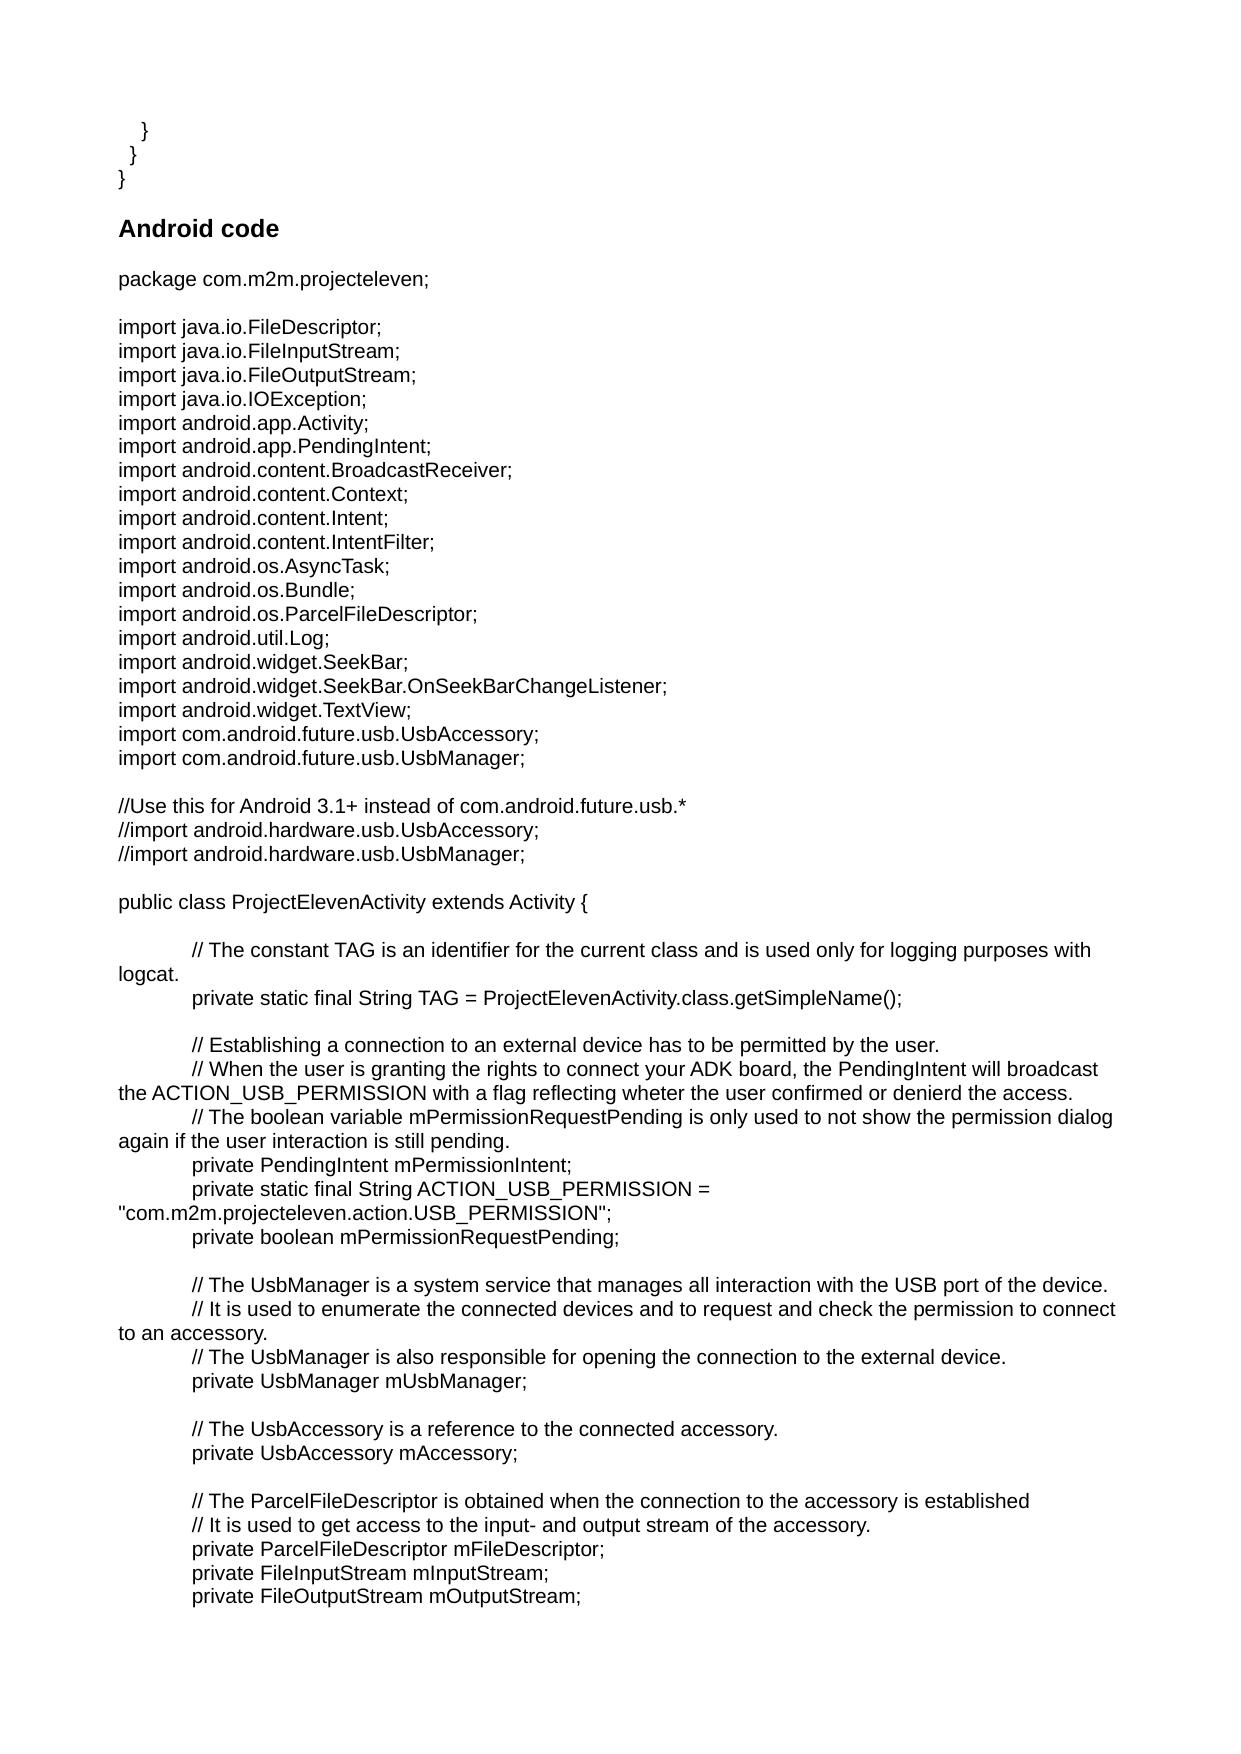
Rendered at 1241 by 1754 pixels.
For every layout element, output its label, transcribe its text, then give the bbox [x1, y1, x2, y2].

text import android.os.ParcelFileDescriptor; [118, 602, 1122, 626]
text private boolean mPermissionRequestPending; [118, 1225, 1122, 1249]
text private PendingIntent mPermissionIntent; [118, 1153, 1122, 1177]
text // It is used to get access to the input- and output stream of the accessory. [118, 1512, 1122, 1536]
text import android.widget.SeekBar.OnSeekBarChangeListener; [118, 674, 1122, 698]
text import android.os.AsyncTask; [118, 554, 1122, 578]
text // The UsbAccessory is a reference to the connected accessory. [118, 1417, 1122, 1441]
text import android.content.IntentFilter; [118, 530, 1122, 554]
text //import android.hardware.usb.UsbAccessory; [118, 818, 1122, 842]
text import java.io.FileOutputStream; [118, 362, 1122, 386]
text } [118, 142, 1122, 166]
text } [118, 118, 1122, 142]
text import java.io.FileDescriptor; [118, 314, 1122, 338]
text // The UsbManager is a system service that manages all interaction with the USB port of the device. [118, 1273, 1122, 1297]
text import android.content.Intent; [118, 506, 1122, 530]
text import com.android.future.usb.UsbAccessory; [118, 722, 1122, 746]
text import android.os.Bundle; [118, 578, 1122, 602]
text import android.app.Activity; [118, 410, 1122, 434]
text import android.widget.TextView; [118, 698, 1122, 722]
text Android code [118, 214, 1122, 243]
text private static final String ACTION_USB_PERMISSION = "com.m2m.projecteleven.action.USB_PERMISSION"; [118, 1177, 1122, 1225]
text private FileInputStream mInputStream; [118, 1560, 1122, 1584]
text private UsbManager mUsbManager; [118, 1369, 1122, 1393]
text import java.io.IOException; [118, 386, 1122, 410]
text // The UsbManager is also responsible for opening the connection to the external device. [118, 1345, 1122, 1369]
text import java.io.FileInputStream; [118, 338, 1122, 362]
text package com.m2m.projecteleven; [118, 267, 1122, 291]
text //Use this for Android 3.1+ instead of com.android.future.usb.* [118, 794, 1122, 818]
text // The constant TAG is an identifier for the current class and is used only for logging purposes with logcat. [118, 937, 1122, 985]
text import android.util.Log; [118, 626, 1122, 650]
text // The boolean variable mPermissionRequestPending is only used to not show the permission dialog again if the user interaction is still pending. [118, 1105, 1122, 1153]
text private UsbAccessory mAccessory; [118, 1441, 1122, 1464]
text private ParcelFileDescriptor mFileDescriptor; [118, 1536, 1122, 1560]
text import android.content.BroadcastReceiver; [118, 458, 1122, 482]
text import android.app.PendingIntent; [118, 434, 1122, 458]
text // The ParcelFileDescriptor is obtained when the connection to the accessory is established [118, 1488, 1122, 1512]
text private static final String TAG = ProjectElevenActivity.class.getSimpleName(); [118, 985, 1122, 1009]
text // When the user is granting the rights to connect your ADK board, the PendingIntent will broadcast the ACTION_USB_PERMISSION with a flag reflecting wheter the user confirmed or denierd the access. [118, 1057, 1122, 1105]
text // It is used to enumerate the connected devices and to request and check the permission to connect to an accessory. [118, 1297, 1122, 1345]
text // Establishing a connection to an external device has to be permitted by the user. [118, 1033, 1122, 1057]
text public class ProjectElevenActivity extends Activity { [118, 889, 1122, 913]
text private FileOutputStream mOutputStream; [118, 1584, 1122, 1608]
text //import android.hardware.usb.UsbManager; [118, 842, 1122, 866]
text import com.android.future.usb.UsbManager; [118, 746, 1122, 770]
text } [118, 166, 1122, 190]
text import android.widget.SeekBar; [118, 650, 1122, 674]
text import android.content.Context; [118, 482, 1122, 506]
